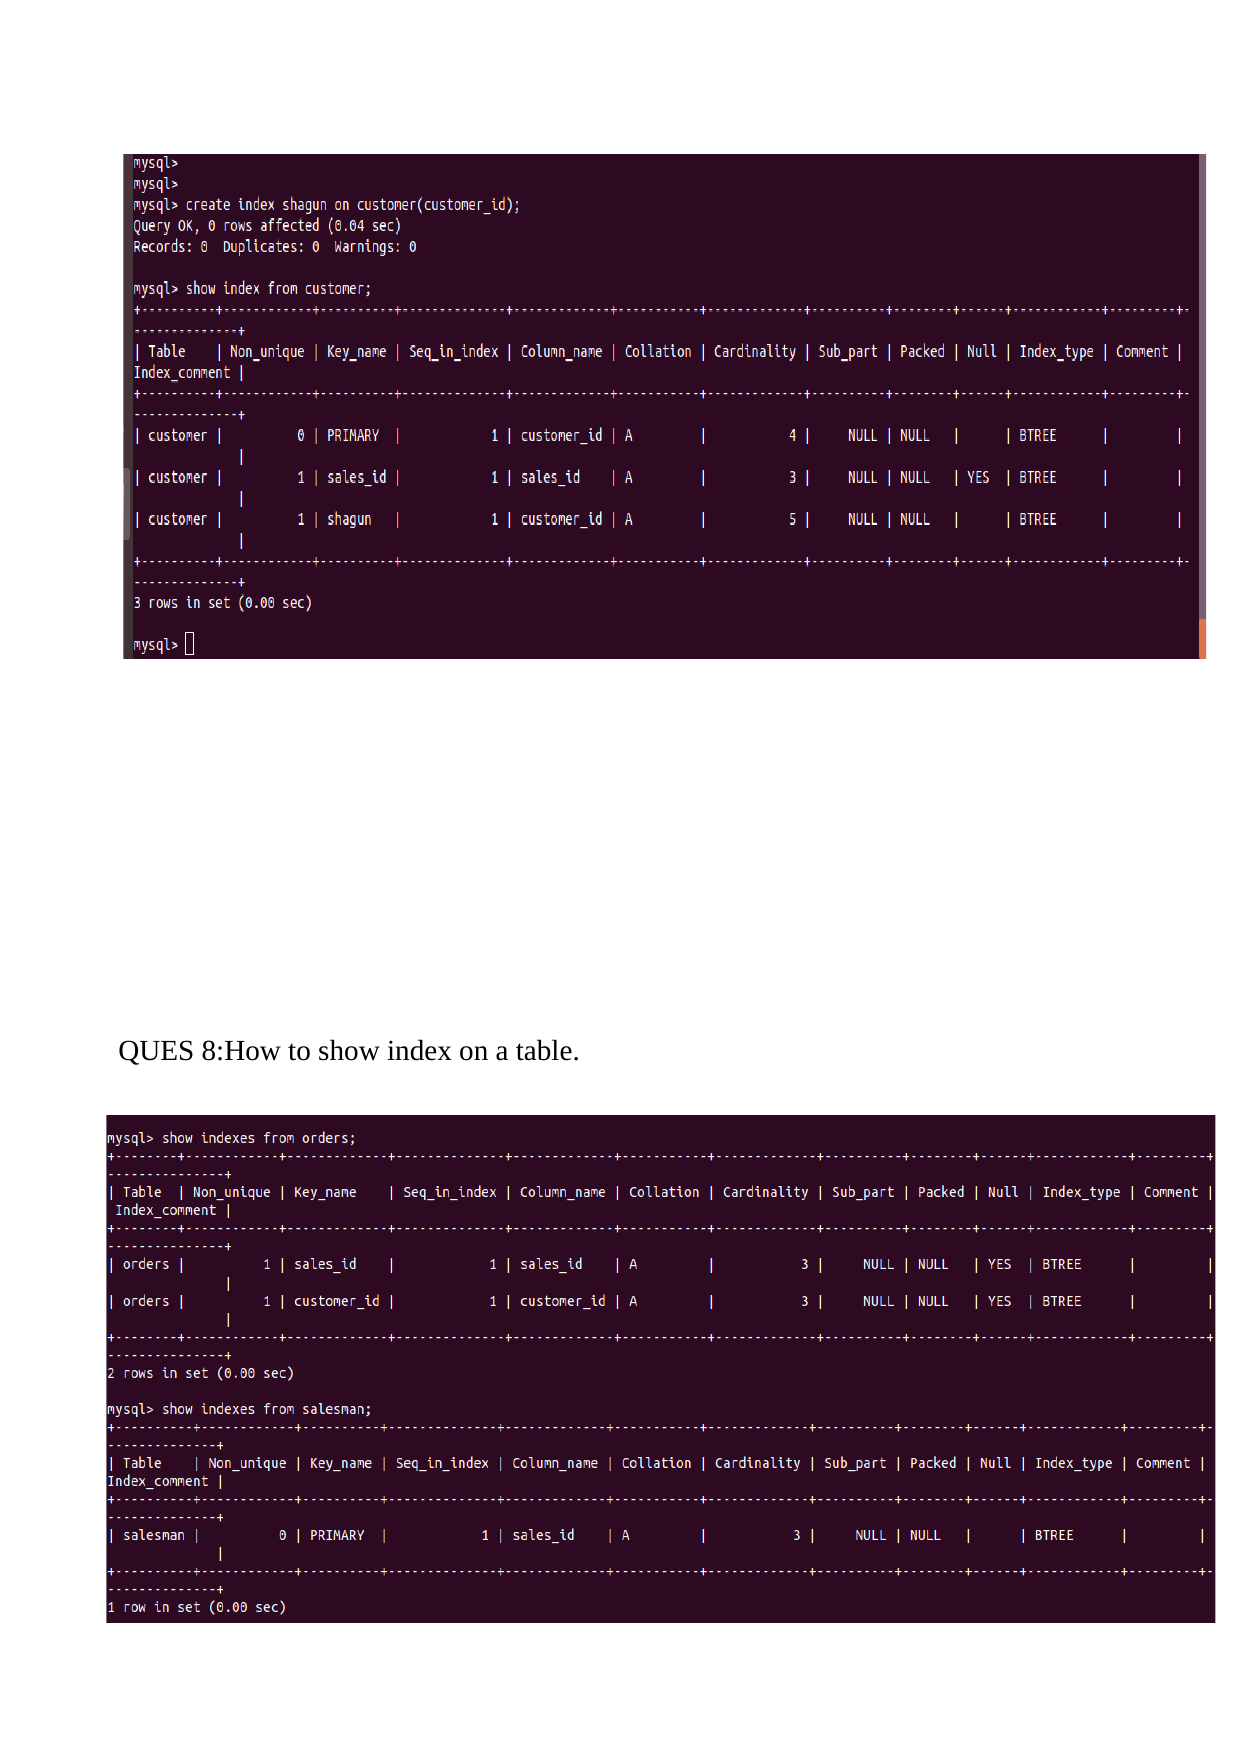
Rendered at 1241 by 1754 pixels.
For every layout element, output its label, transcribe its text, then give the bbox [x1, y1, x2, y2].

picture [106, 1115, 1216, 1623]
text QUES 8:How to show index on a table. [118, 1033, 1122, 1066]
picture [123, 154, 1207, 659]
